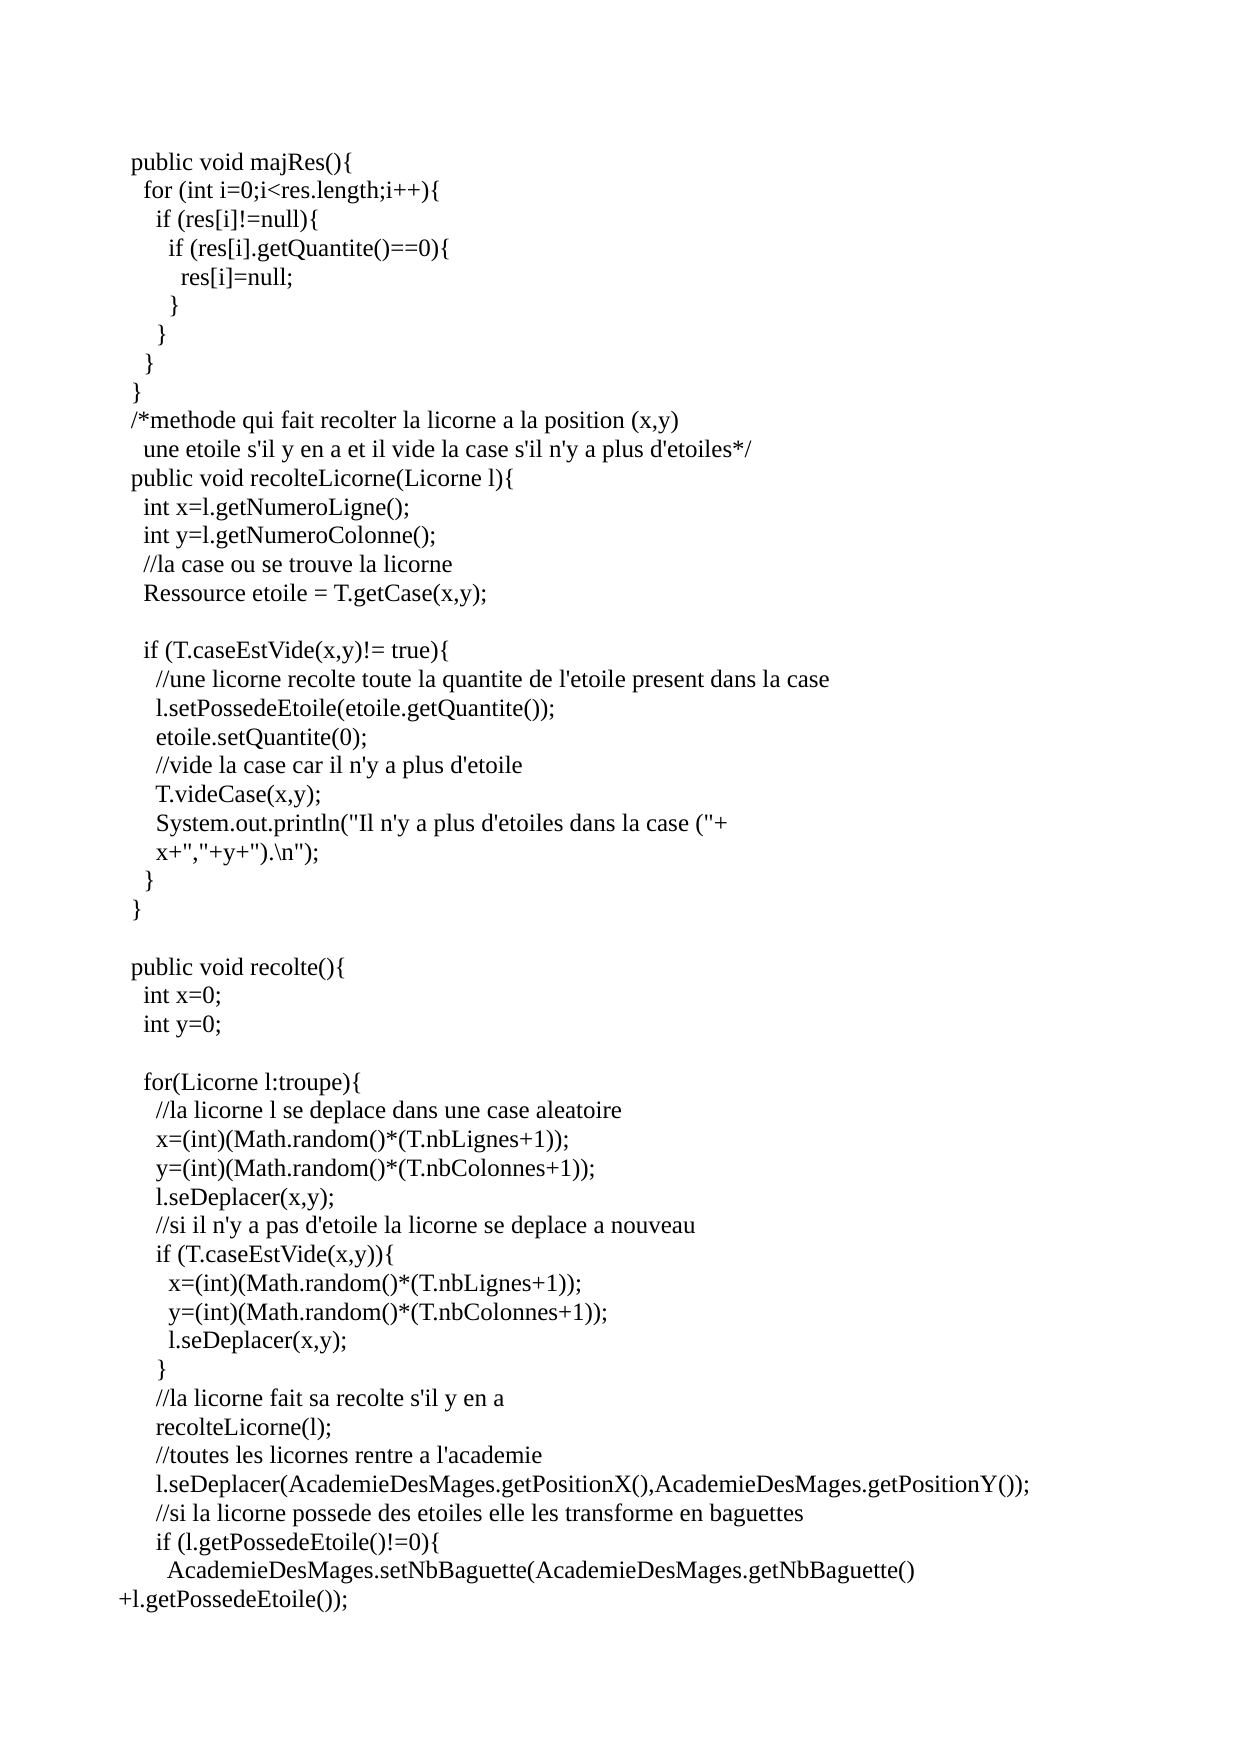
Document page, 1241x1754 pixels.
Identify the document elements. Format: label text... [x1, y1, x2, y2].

text } [118, 319, 1122, 348]
text int x=0; [118, 981, 1122, 1009]
text //si la licorne possede des etoiles elle les transforme en baguettes [118, 1498, 1122, 1527]
text Ressource etoile = T.getCase(x,y); [118, 578, 1122, 607]
text x+","+y+").\n"); [118, 837, 1122, 866]
text } [118, 894, 1122, 923]
text //vide la case car il n'y a plus d'etoile [118, 751, 1122, 779]
text AcademieDesMages.setNbBaguette(AcademieDesMages.getNbBaguette()+l.getPossedeEtoile()); [118, 1556, 1122, 1613]
text une etoile s'il y en a et il vide la case s'il n'y a plus d'etoiles*/ [118, 434, 1122, 463]
text y=(int)(Math.random()*(T.nbColonnes+1)); [118, 1297, 1122, 1326]
text x=(int)(Math.random()*(T.nbLignes+1)); [118, 1268, 1122, 1297]
text } [118, 377, 1122, 406]
text y=(int)(Math.random()*(T.nbColonnes+1)); [118, 1153, 1122, 1182]
text } [118, 866, 1122, 894]
text if (T.caseEstVide(x,y)){ [118, 1239, 1122, 1268]
text //une licorne recolte toute la quantite de l'etoile present dans la case [118, 664, 1122, 693]
text public void majRes(){ [118, 147, 1122, 176]
text recolteLicorne(l); [118, 1412, 1122, 1441]
text } [118, 348, 1122, 377]
text etoile.setQuantite(0); [118, 722, 1122, 751]
text x=(int)(Math.random()*(T.nbLignes+1)); [118, 1124, 1122, 1153]
text if (l.getPossedeEtoile()!=0){ [118, 1527, 1122, 1556]
text //la case ou se trouve la licorne [118, 549, 1122, 578]
text l.seDeplacer(x,y); [118, 1182, 1122, 1211]
text int x=l.getNumeroLigne(); [118, 492, 1122, 521]
text //la licorne fait sa recolte s'il y en a [118, 1383, 1122, 1412]
text //si il n'y a pas d'etoile la licorne se deplace a nouveau [118, 1211, 1122, 1239]
text T.videCase(x,y); [118, 779, 1122, 808]
text public void recolte(){ [118, 952, 1122, 981]
text for (int i=0;i<res.length;i++){ [118, 176, 1122, 204]
text l.setPossedeEtoile(etoile.getQuantite()); [118, 693, 1122, 722]
text int y=l.getNumeroColonne(); [118, 521, 1122, 549]
text if (res[i].getQuantite()==0){ [118, 233, 1122, 262]
text if (T.caseEstVide(x,y)!= true){ [118, 636, 1122, 664]
text res[i]=null; [118, 262, 1122, 291]
text if (res[i]!=null){ [118, 204, 1122, 233]
text System.out.println("Il n'y a plus d'etoiles dans la case ("+ [118, 808, 1122, 837]
text //la licorne l se deplace dans une case aleatoire [118, 1096, 1122, 1124]
text /*methode qui fait recolter la licorne a la position (x,y) [118, 406, 1122, 434]
text for(Licorne l:troupe){ [118, 1067, 1122, 1096]
text //toutes les licornes rentre a l'academie [118, 1441, 1122, 1469]
text int y=0; [118, 1009, 1122, 1038]
text l.seDeplacer(AcademieDesMages.getPositionX(),AcademieDesMages.getPositionY()); [118, 1469, 1122, 1498]
text } [118, 291, 1122, 319]
text l.seDeplacer(x,y); [118, 1326, 1122, 1354]
text } [118, 1354, 1122, 1383]
text public void recolteLicorne(Licorne l){ [118, 463, 1122, 492]
